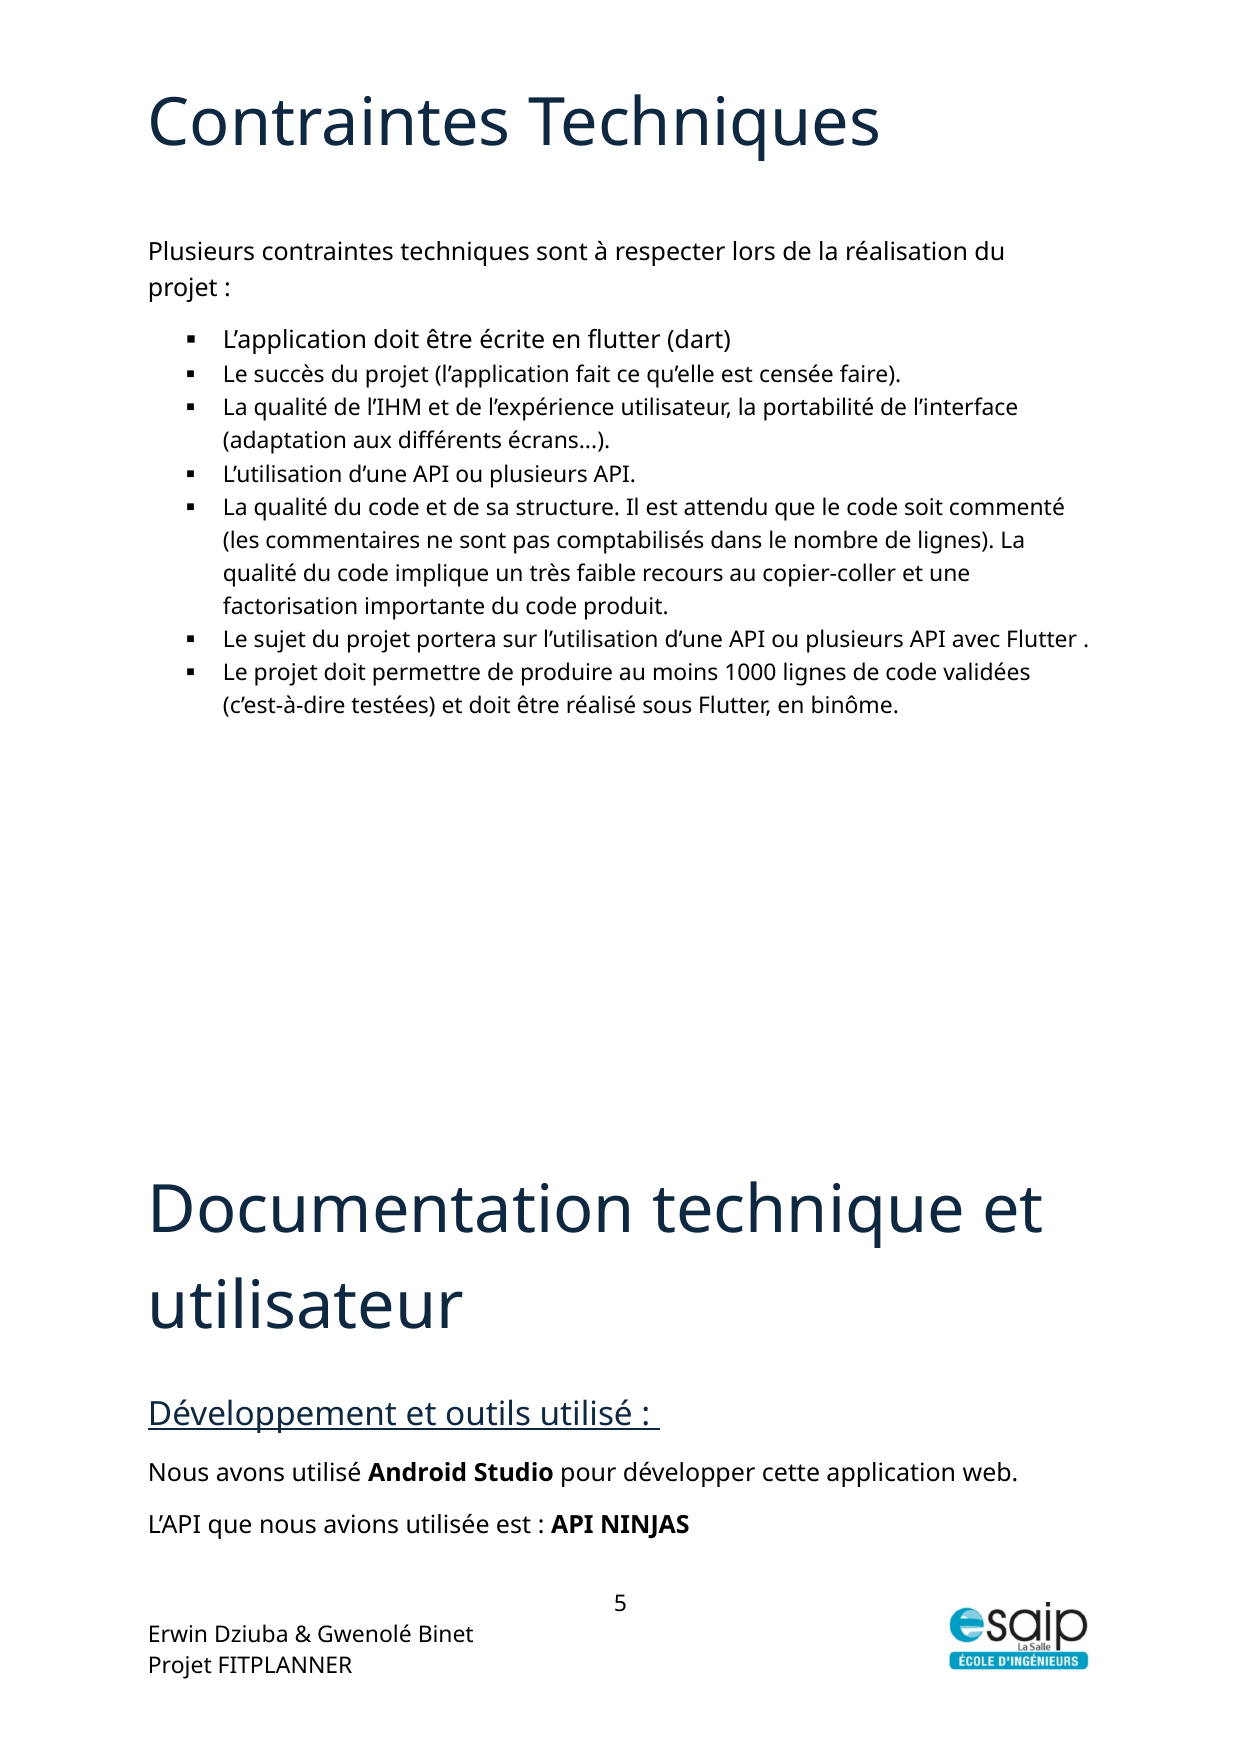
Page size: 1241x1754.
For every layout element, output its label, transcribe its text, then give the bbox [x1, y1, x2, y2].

list Le projet doit permettre de produire au moins 1000 lignes de code validées (c’est-à-dire testées) et doit être réalisé sous Flutter, en binôme. [185, 656, 1093, 721]
list Le succès du projet (l’application fait ce qu’elle est censée faire). [185, 358, 1093, 389]
text Nous avons utilisé Android Studio pour développer cette application web. [148, 1454, 1093, 1488]
text Documentation technique et utilisateur [148, 1161, 1093, 1348]
list L’application doit être écrite en flutter (dart) [185, 322, 1093, 356]
list La qualité du code et de sa structure. Il est attendu que le code soit commenté (les commentaires ne sont pas comptabilisés dans le nombre de lignes). La qualité du code implique un très faible recours au copier-coller et une factorisation importante du code produit. [185, 491, 1093, 621]
text Développement et outils utilisé : [148, 1390, 1093, 1435]
list L’utilisation d’une API ou plusieurs API. [185, 458, 1093, 489]
text L’API que nous avions utilisée est : API NINJAS [148, 1507, 1093, 1541]
list La qualité de l’IHM et de l’expérience utilisateur, la portabilité de l’interface (adaptation aux différents écrans...). [185, 391, 1093, 456]
text Plusieurs contraintes techniques sont à respecter lors de la réalisation du projet : [148, 233, 1093, 303]
text Contraintes Techniques [148, 74, 1093, 164]
list Le sujet du projet portera sur l’utilisation d’une API ou plusieurs API avec Flutter . [185, 623, 1093, 654]
